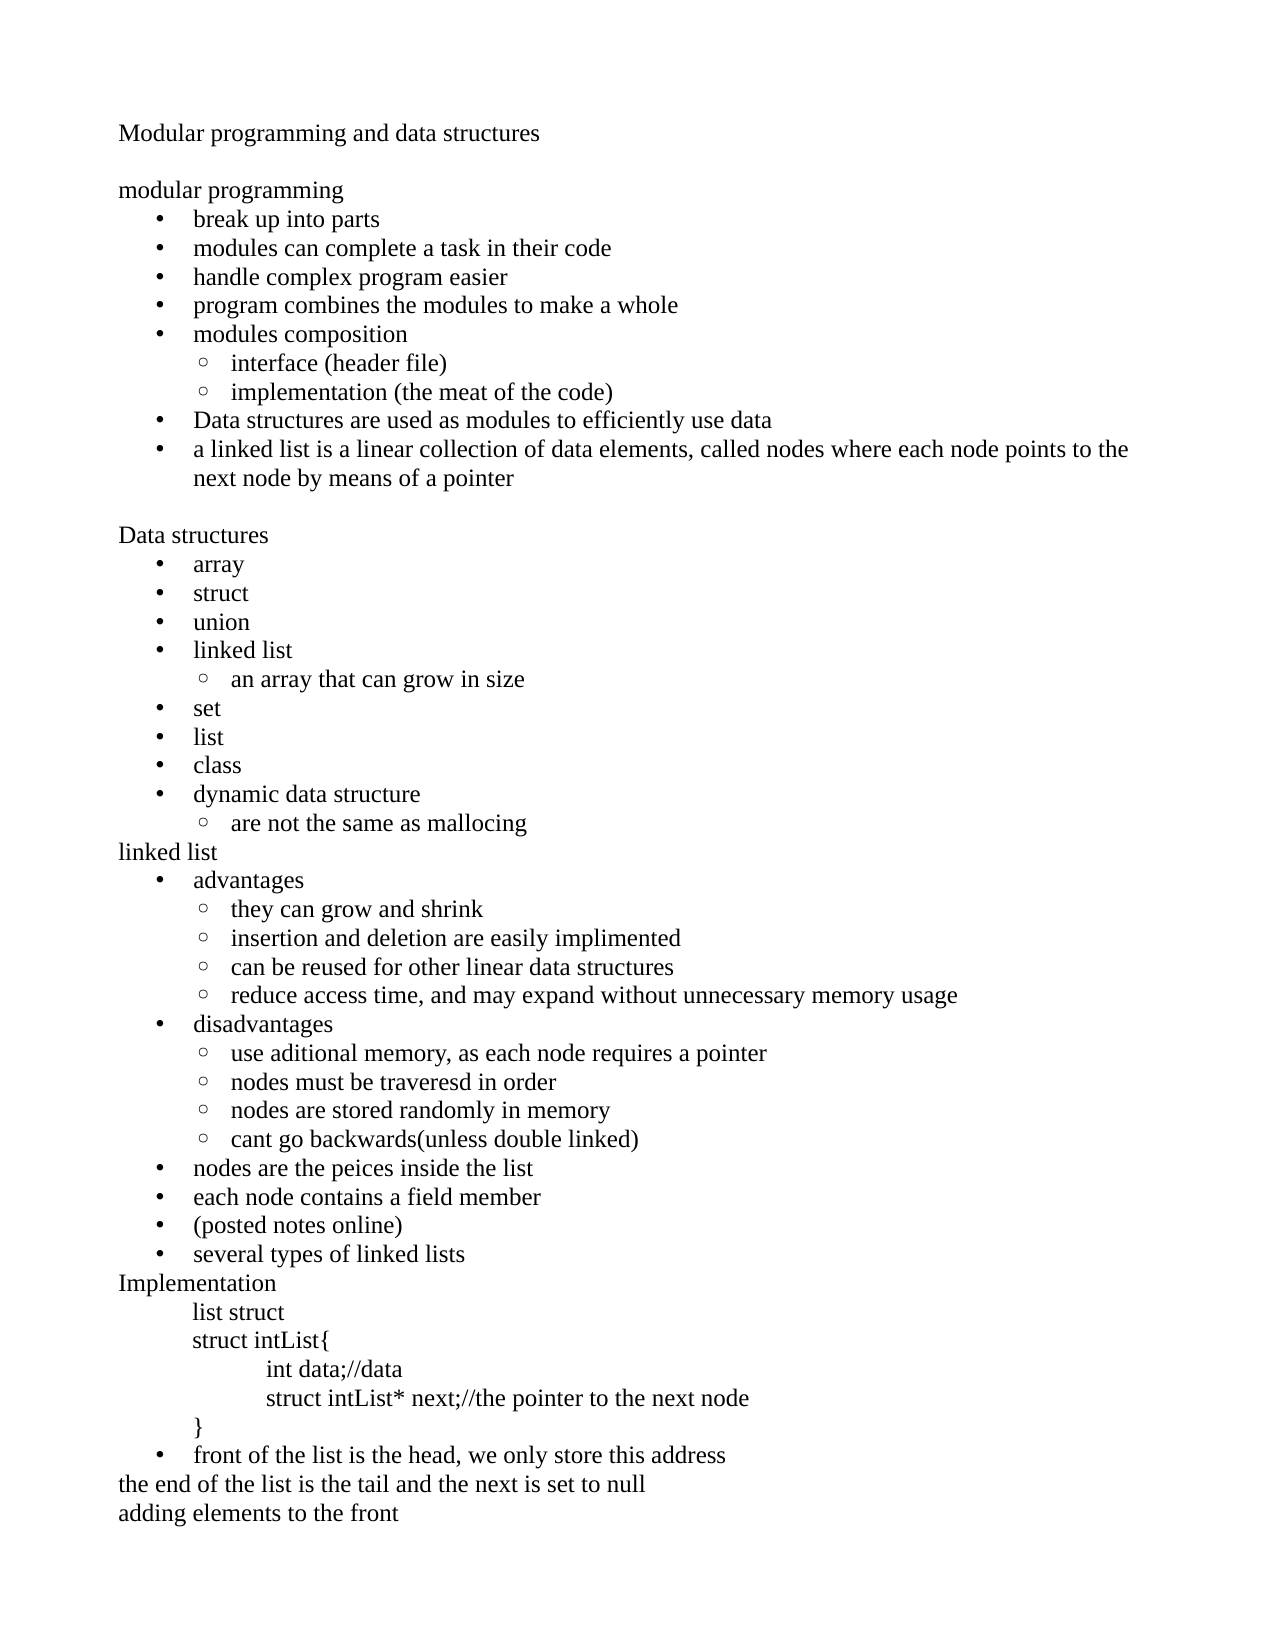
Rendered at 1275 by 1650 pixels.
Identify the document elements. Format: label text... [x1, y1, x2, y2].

list modules composition [156, 319, 1157, 348]
list advantages [156, 866, 1157, 894]
text int data;//data [118, 1354, 1157, 1383]
list dynamic data structure [156, 779, 1157, 808]
text adding elements to the front [118, 1498, 1157, 1527]
list handle complex program easier [156, 262, 1157, 291]
list implementation (the meat of the code) [193, 377, 1157, 406]
list are not the same as mallocing [193, 808, 1157, 837]
list modules can complete a task in their code [156, 233, 1157, 262]
list reduce access time, and may expand without unnecessary memory usage [193, 981, 1157, 1009]
list they can grow and shrink [193, 894, 1157, 923]
list linked list [156, 636, 1157, 664]
text modular programming [118, 176, 1157, 204]
list nodes are stored randomly in memory [193, 1096, 1157, 1124]
list array [156, 549, 1157, 578]
list set [156, 693, 1157, 722]
list an array that can grow in size [193, 664, 1157, 693]
list class [156, 751, 1157, 779]
list insertion and deletion are easily implimented [193, 923, 1157, 952]
text Modular programming and data structures [118, 118, 1157, 147]
list struct [156, 578, 1157, 607]
text list struct [118, 1297, 1157, 1326]
list a linked list is a linear collection of data elements, called nodes where each node points to the next node by means of a pointer [156, 434, 1157, 492]
list front of the list is the head, we only store this address [156, 1441, 1157, 1469]
list nodes are the peices inside the list [156, 1153, 1157, 1182]
list Data structures are used as modules to efficiently use data [156, 406, 1157, 434]
list can be reused for other linear data structures [193, 952, 1157, 981]
list each node contains a field member [156, 1182, 1157, 1211]
list program combines the modules to make a whole [156, 291, 1157, 319]
text struct intList{ [118, 1326, 1157, 1354]
text the end of the list is the tail and the next is set to null [118, 1469, 1157, 1498]
text linked list [118, 837, 1157, 866]
list list [156, 722, 1157, 751]
text Data structures [118, 521, 1157, 549]
list interface (header file) [193, 348, 1157, 377]
list union [156, 607, 1157, 636]
list several types of linked lists [156, 1239, 1157, 1268]
list disadvantages [156, 1009, 1157, 1038]
list use aditional memory, as each node requires a pointer [193, 1038, 1157, 1067]
text struct intList* next;//the pointer to the next node [118, 1383, 1157, 1412]
text Implementation [118, 1268, 1157, 1297]
list break up into parts [156, 204, 1157, 233]
list (posted notes online) [156, 1211, 1157, 1239]
text } [118, 1412, 1157, 1441]
list cant go backwards(unless double linked) [193, 1124, 1157, 1153]
list nodes must be traveresd in order [193, 1067, 1157, 1096]
